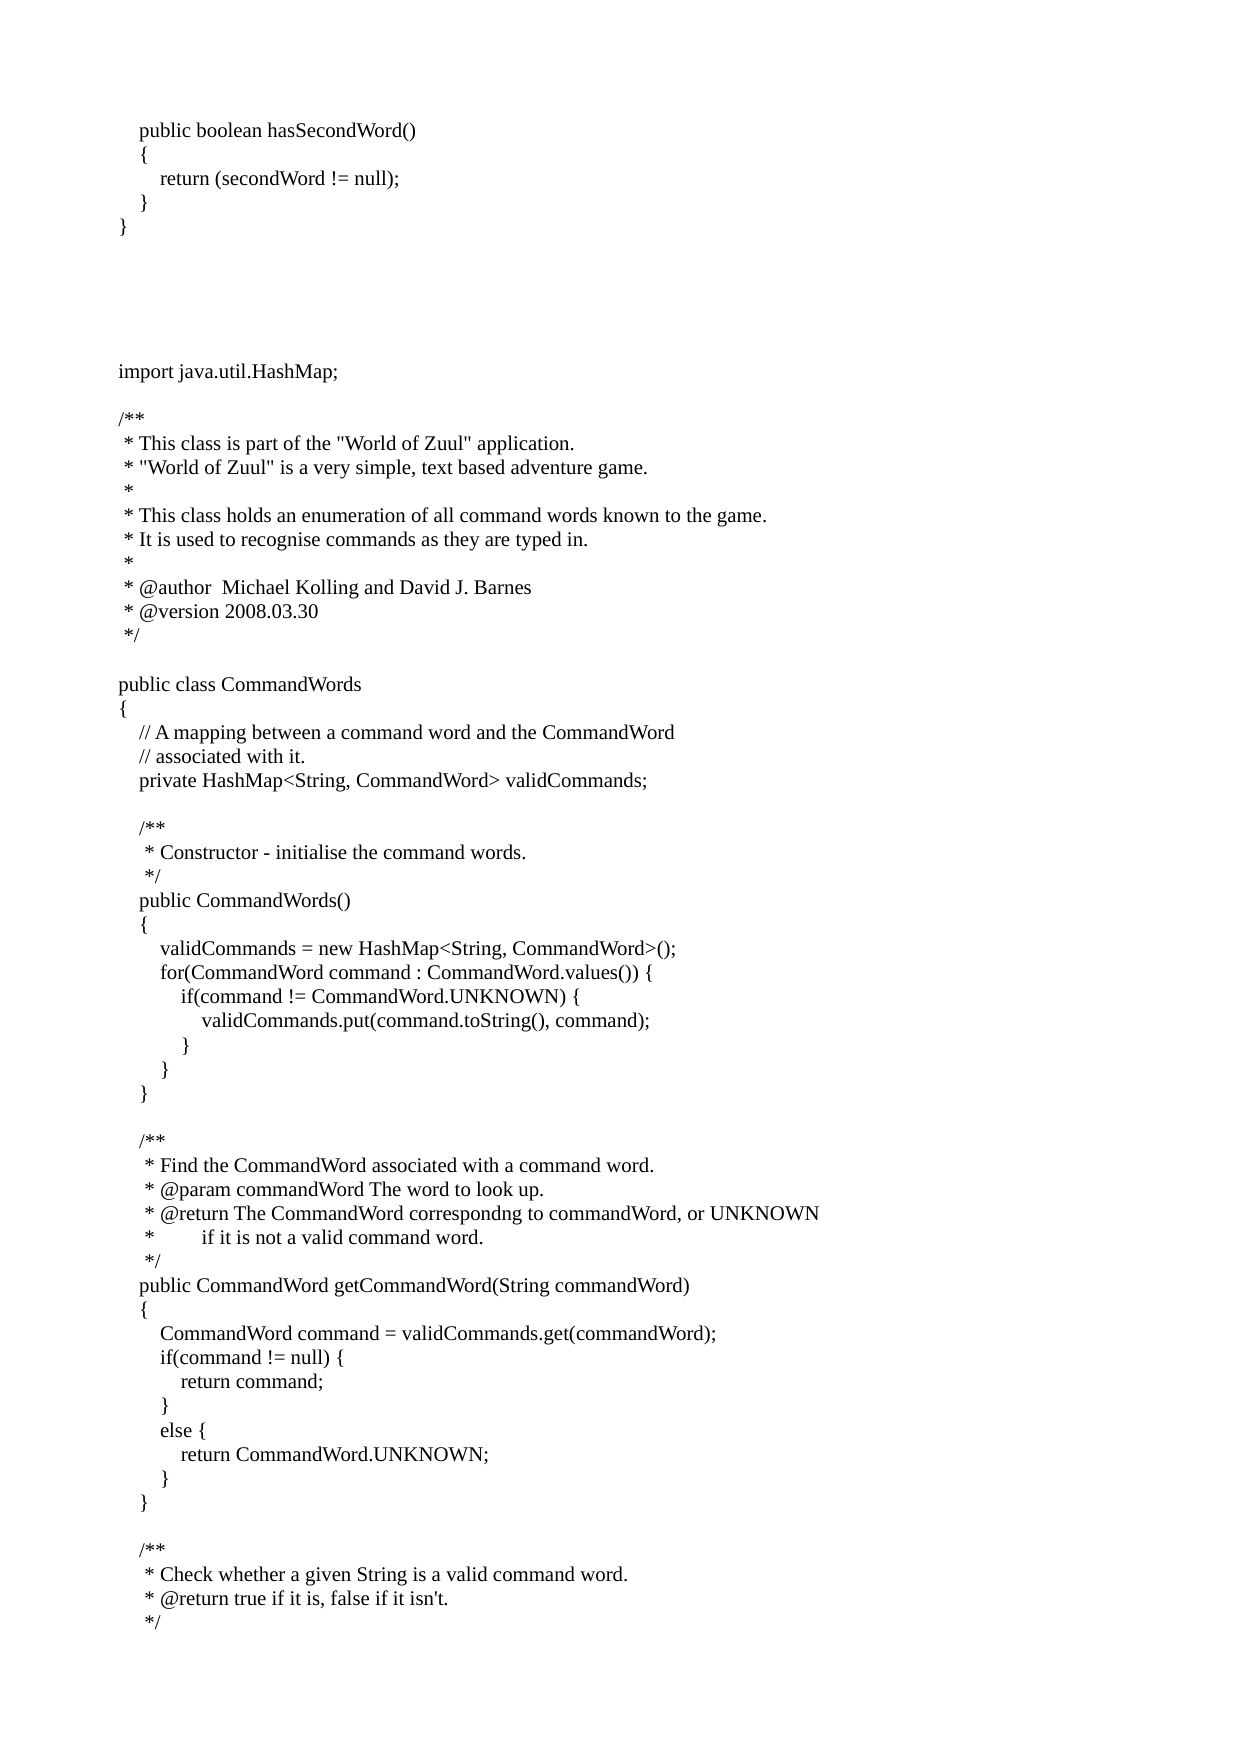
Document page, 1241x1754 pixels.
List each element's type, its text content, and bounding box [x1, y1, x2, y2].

text * This class holds an enumeration of all command words known to the game. [118, 503, 1122, 527]
text } [118, 1081, 1122, 1105]
text } [118, 1057, 1122, 1081]
text /** [118, 1129, 1122, 1153]
text private HashMap<String, CommandWord> validCommands; [118, 768, 1122, 792]
text import java.util.HashMap; [118, 359, 1122, 383]
text CommandWord command = validCommands.get(commandWord); [118, 1321, 1122, 1345]
text { [118, 912, 1122, 936]
text validCommands.put(command.toString(), command); [118, 1008, 1122, 1032]
text validCommands = new HashMap<String, CommandWord>(); [118, 936, 1122, 960]
text * if it is not a valid command word. [118, 1225, 1122, 1249]
text */ [118, 1610, 1122, 1634]
text for(CommandWord command : CommandWord.values()) { [118, 960, 1122, 984]
text * "World of Zuul" is a very simple, text based adventure game. [118, 455, 1122, 479]
text if(command != CommandWord.UNKNOWN) { [118, 984, 1122, 1008]
text // A mapping between a command word and the CommandWord [118, 720, 1122, 744]
text * [118, 551, 1122, 575]
text { [118, 1297, 1122, 1321]
text /** [118, 407, 1122, 431]
text public CommandWords() [118, 888, 1122, 912]
text } [118, 190, 1122, 214]
text } [118, 1032, 1122, 1057]
text * This class is part of the "World of Zuul" application. [118, 431, 1122, 455]
text */ [118, 623, 1122, 647]
text * Constructor - initialise the command words. [118, 840, 1122, 864]
text public class CommandWords [118, 672, 1122, 696]
text * @return The CommandWord correspondng to commandWord, or UNKNOWN [118, 1201, 1122, 1225]
text */ [118, 1249, 1122, 1273]
text * @return true if it is, false if it isn't. [118, 1586, 1122, 1610]
text /** [118, 1538, 1122, 1562]
text { [118, 142, 1122, 166]
text * @author Michael Kolling and David J. Barnes [118, 575, 1122, 599]
text // associated with it. [118, 744, 1122, 768]
text public boolean hasSecondWord() [118, 118, 1122, 142]
text } [118, 1393, 1122, 1417]
text public CommandWord getCommandWord(String commandWord) [118, 1273, 1122, 1297]
text */ [118, 864, 1122, 888]
text * [118, 479, 1122, 503]
text } [118, 1490, 1122, 1514]
text return command; [118, 1369, 1122, 1393]
text return CommandWord.UNKNOWN; [118, 1442, 1122, 1466]
text if(command != null) { [118, 1345, 1122, 1369]
text * Check whether a given String is a valid command word. [118, 1562, 1122, 1586]
text * @param commandWord The word to look up. [118, 1177, 1122, 1201]
text /** [118, 816, 1122, 840]
text * @version 2008.03.30 [118, 599, 1122, 623]
text * Find the CommandWord associated with a command word. [118, 1153, 1122, 1177]
text { [118, 696, 1122, 720]
text return (secondWord != null); [118, 166, 1122, 190]
text * It is used to recognise commands as they are typed in. [118, 527, 1122, 551]
text else { [118, 1417, 1122, 1442]
text } [118, 1466, 1122, 1490]
text } [118, 214, 1122, 238]
